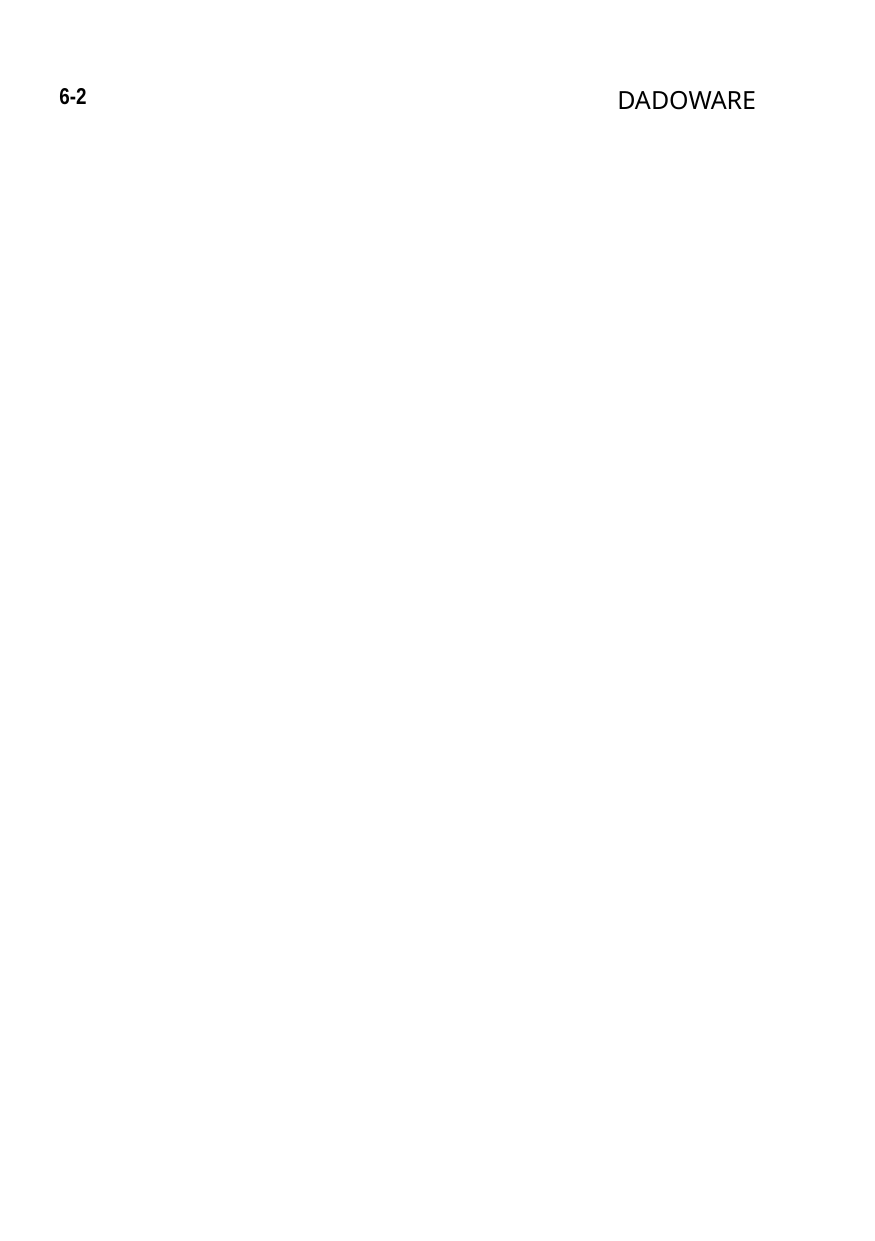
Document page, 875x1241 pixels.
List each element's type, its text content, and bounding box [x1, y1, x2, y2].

text 6-2 [59, 83, 177, 109]
